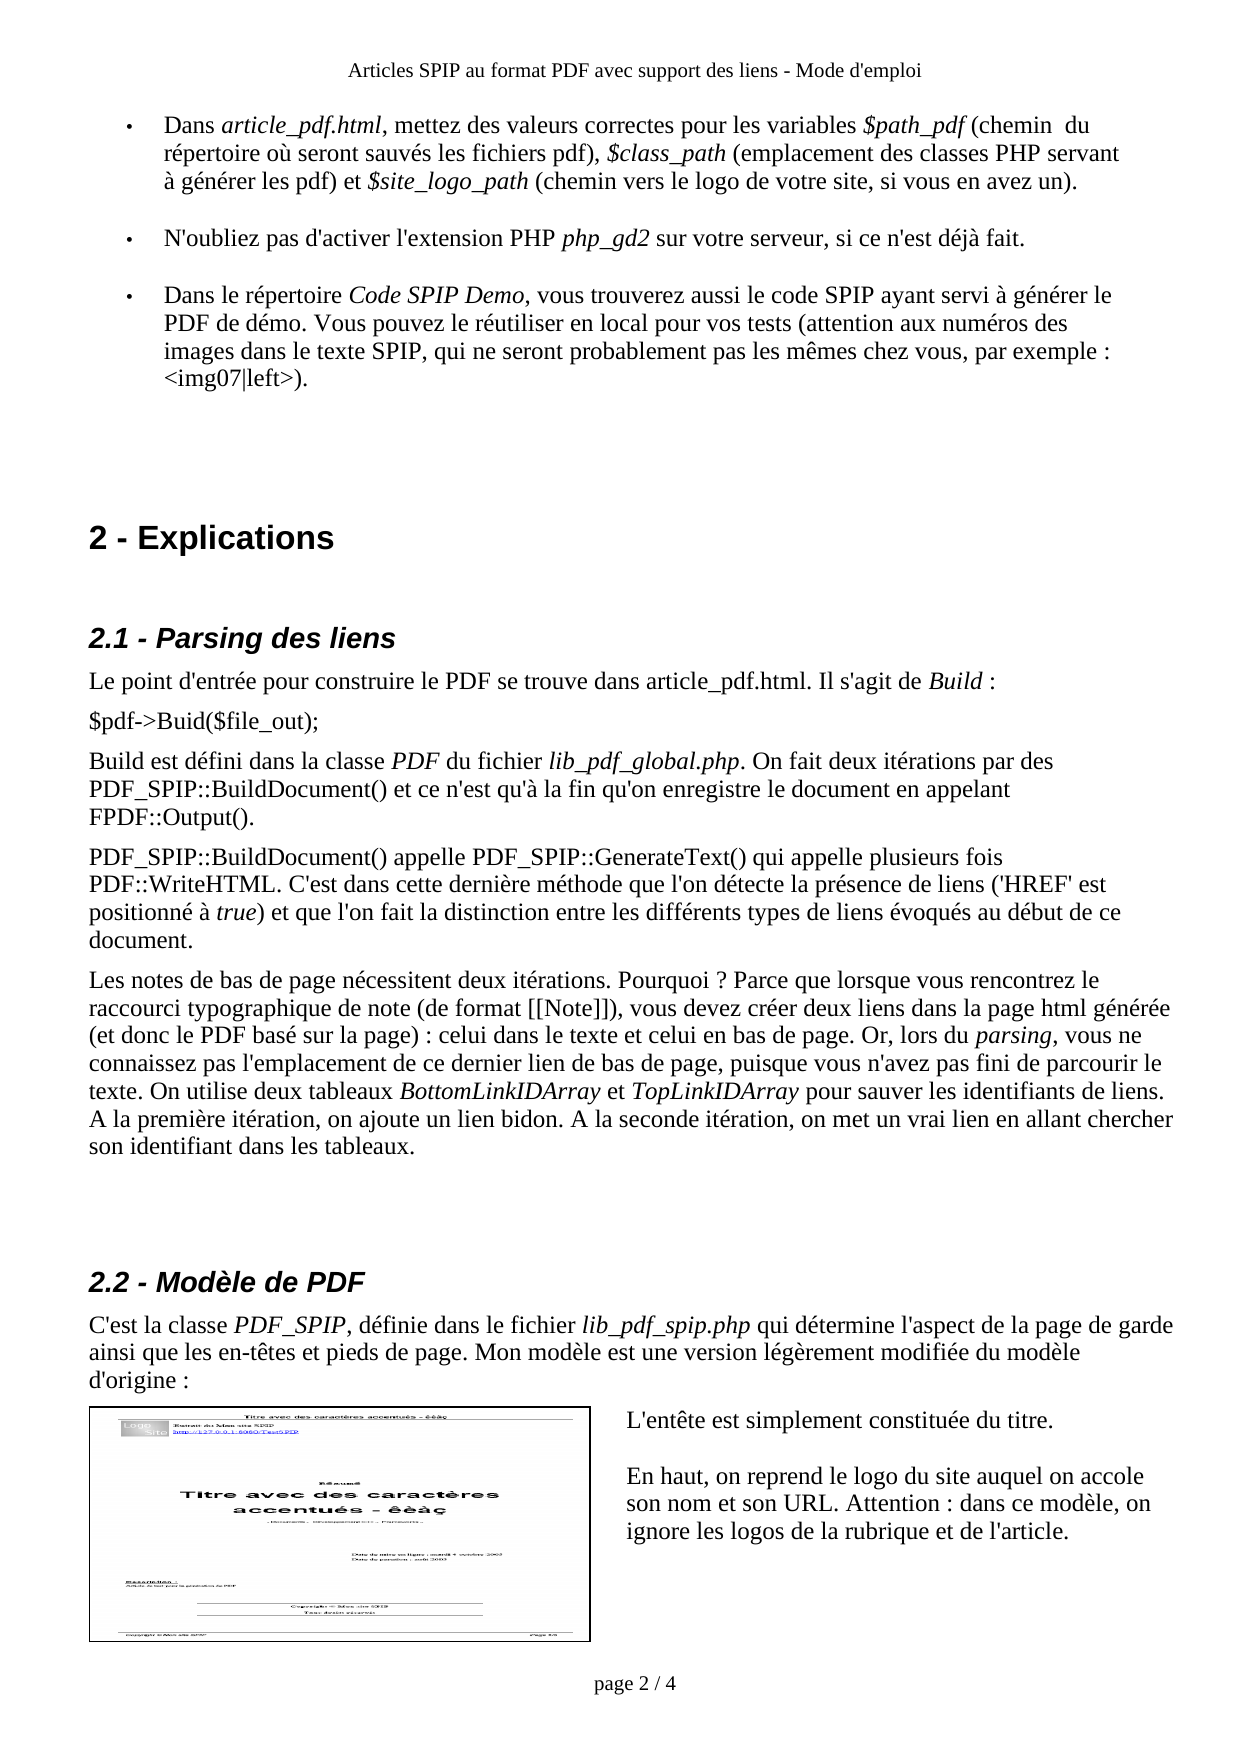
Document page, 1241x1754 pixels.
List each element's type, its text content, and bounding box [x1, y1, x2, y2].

text $pdf->Buid($file_out); [88, 707, 1181, 735]
list Dans article_pdf.html, mettez des valeurs correctes pour les variables $path_pdf (chemin du répertoire où seront sauvés les fichiers pdf), $class_path (emplacement des classes PHP servant à générer les pdf) et $site_logo_path (chemin vers le logo de votre site, si vous en avez un). [126, 112, 1122, 195]
subtitle Explications [88, 519, 1181, 556]
list N'oubliez pas d'activer l'extension PHP php_gd2 sur votre serveur, si ce n'est déjà fait. [126, 224, 1122, 252]
subtitle Parsing des liens [88, 622, 1181, 654]
text PDF_SPIP::BuildDocument() appelle PDF_SPIP::GenerateText() qui appelle plusieurs fois PDF::WriteHTML. C'est dans cette dernière méthode que l'on détecte la présence de liens ('HREF' est positionné à true) et que l'on fait la distinction entre les différents types de liens évoqués au début de ce document. [88, 843, 1181, 954]
text Le point d'entrée pour construire le PDF se trouve dans article_pdf.html. Il s'agit de Build : [88, 667, 1181, 694]
table_header [591, 1406, 626, 1642]
list Dans le répertoire Code SPIP Demo, vous trouverez aussi le code SPIP ayant servi à générer le PDF de démo. Vous pouvez le réutiliser en local pour vos tests (attention aux numéros des images dans le texte SPIP, qui ne seront probablement pas les mêmes chez vous, par exemple : <img07|left>). [126, 281, 1122, 392]
text Les notes de bas de page nécessitent deux itérations. Pourquoi ? Parce que lorsque vous rencontrez le raccourci typographique de note (de format [[Note]]), vous devez créer deux liens dans la page html générée (et donc le PDF basé sur la page) : celui dans le texte et celui en bas de page. Or, lors du parsing, vous ne connaissez pas l'emplacement de ce dernier lien de bas de page, puisque vous n'avez pas fini de parcourir le texte. On utilise deux tableaux BottomLinkIDArray et TopLinkIDArray pour sauver les identifiants de liens. A la première itération, on ajoute un lien bidon. A la seconde itération, on met un vrai lien en allant chercher son identifiant dans les tableaux. [88, 966, 1181, 1160]
table_header L'entête est simplement constituée du titre. En haut, on reprend le logo du site auquel on accole son nom et son URL. Attention : dans ce modèle, on ignore les logos de la rubrique et de l'article. [626, 1406, 1168, 1642]
subtitle Modèle de PDF [88, 1266, 1181, 1298]
text Build est défini dans la classe PDF du fichier lib_pdf_global.php. On fait deux itérations par des PDF_SPIP::BuildDocument() et ce n'est qu'à la fin qu'on enregistre le document en appelant FPDF::Output(). [88, 747, 1181, 830]
text C'est la classe PDF_SPIP, définie dans le fichier lib_pdf_spip.php qui détermine l'aspect de la page de garde ainsi que les en-têtes et pieds de page. Mon modèle est une version légèrement modifiée du modèle d'origine : [88, 1311, 1181, 1394]
picture [92, 1410, 587, 1639]
